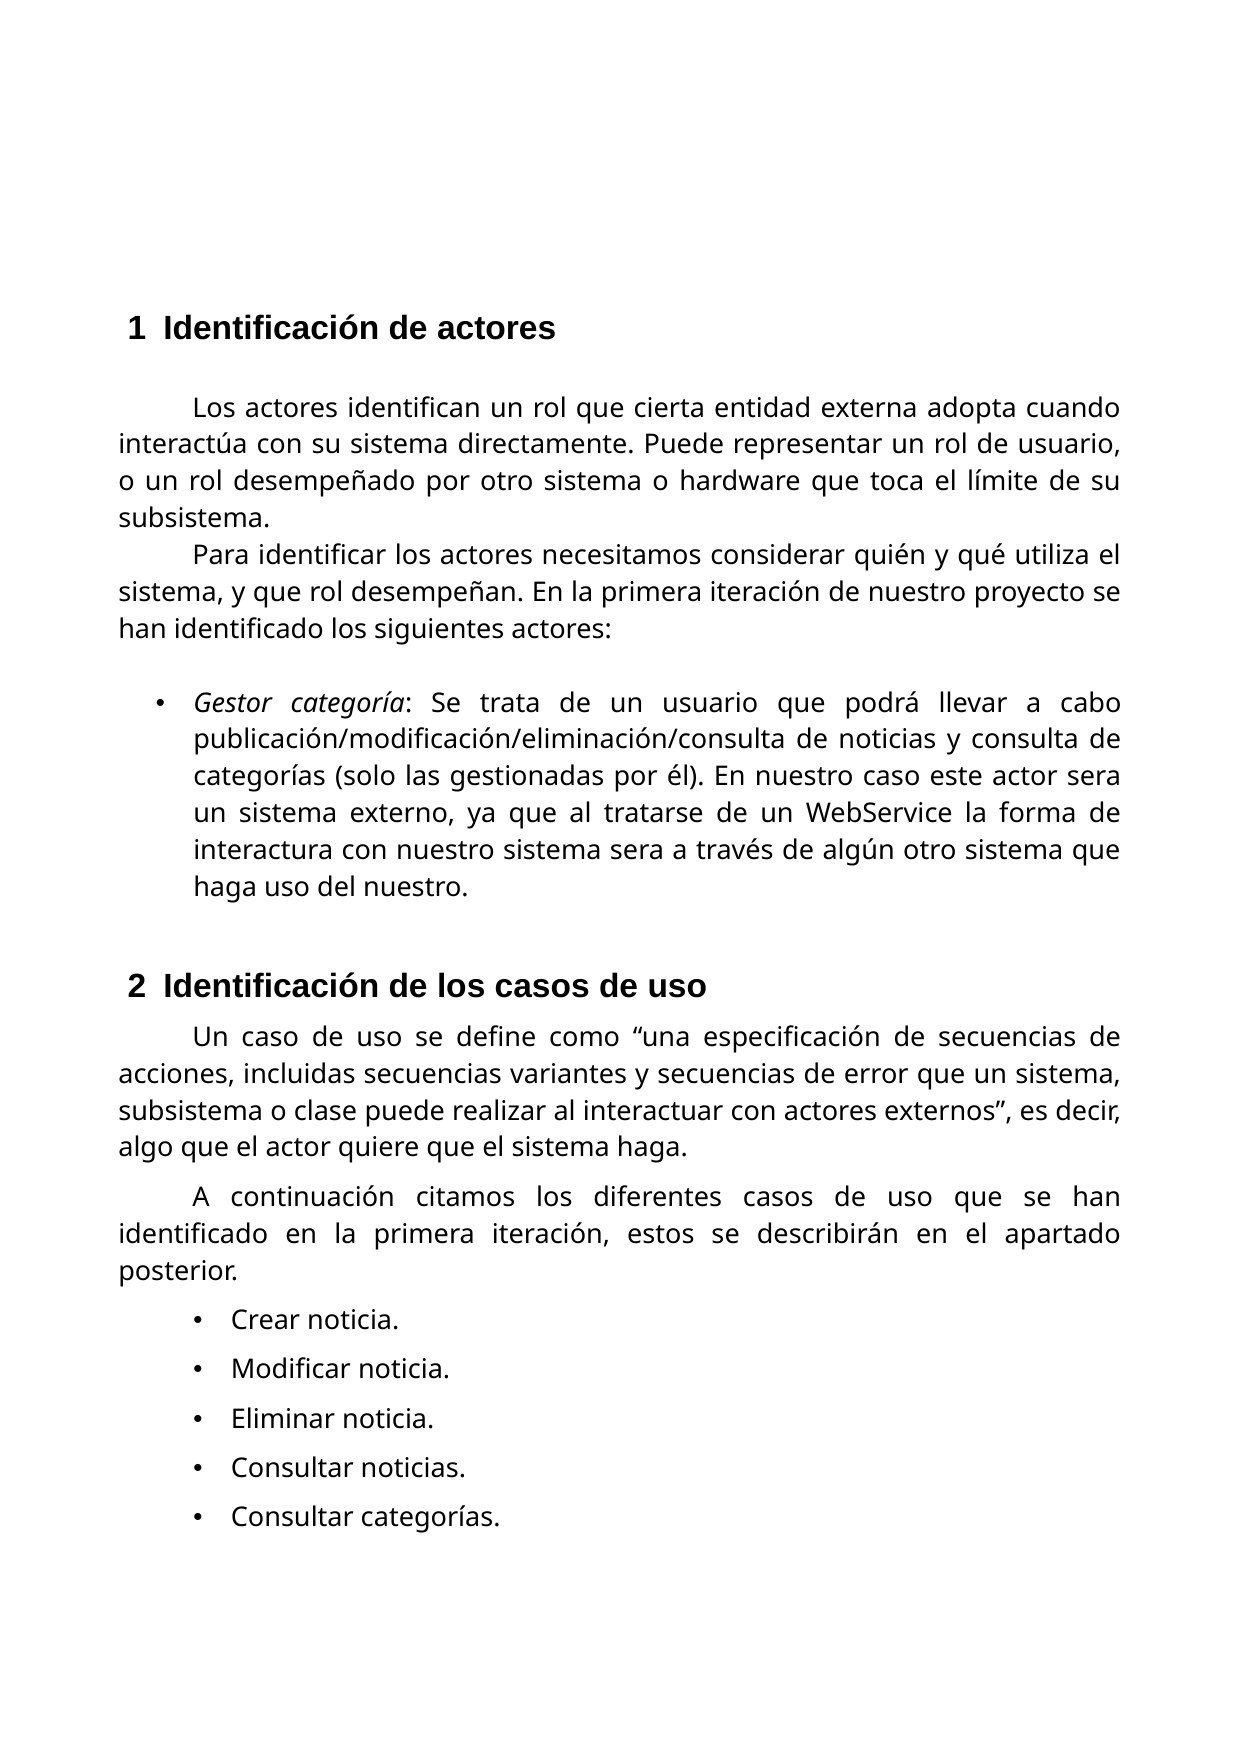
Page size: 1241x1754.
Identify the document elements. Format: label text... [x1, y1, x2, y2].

text A continuación citamos los diferentes casos de uso que se han identificado en la primera iteración, estos se describirán en el apartado posterior. [118, 1177, 1122, 1288]
subtitle Identificación de los casos de uso [118, 966, 1122, 1005]
list Crear noticia. [193, 1300, 1122, 1337]
list Consultar noticias. [193, 1448, 1122, 1485]
text Un caso de uso se define como “una especificación de secuencias de acciones, incluidas secuencias variantes y secuencias de error que un sistema, subsistema o clase puede realizar al interactuar con actores externos”, es decir, algo que el actor quiere que el sistema haga. [118, 1017, 1122, 1165]
text Para identificar los actores necesitamos considerar quién y qué utiliza el sistema, y que rol desempeñan. En la primera iteración de nuestro proyecto se han identificado los siguientes actores: [118, 536, 1122, 646]
subtitle Identificación de actores [118, 308, 1122, 347]
list Modificar noticia. [193, 1350, 1122, 1387]
text Los actores identifican un rol que cierta entidad externa adopta cuando interactúa con su sistema directamente. Puede representar un rol de usuario, o un rol desempeñado por otro sistema o hardware que toca el límite de su subsistema. [118, 388, 1122, 536]
list Consultar categorías. [193, 1498, 1122, 1535]
list Gestor categoría: Se trata de un usuario que podrá llevar a cabo publicación/modificación/eliminación/consulta de noticias y consulta de categorías (solo las gestionadas por él). En nuestro caso este actor sera un sistema externo, ya que al tratarse de un WebService la forma de interactura con nuestro sistema sera a través de algún otro sistema que haga uso del nuestro. [156, 683, 1122, 904]
list Eliminar noticia. [193, 1399, 1122, 1436]
